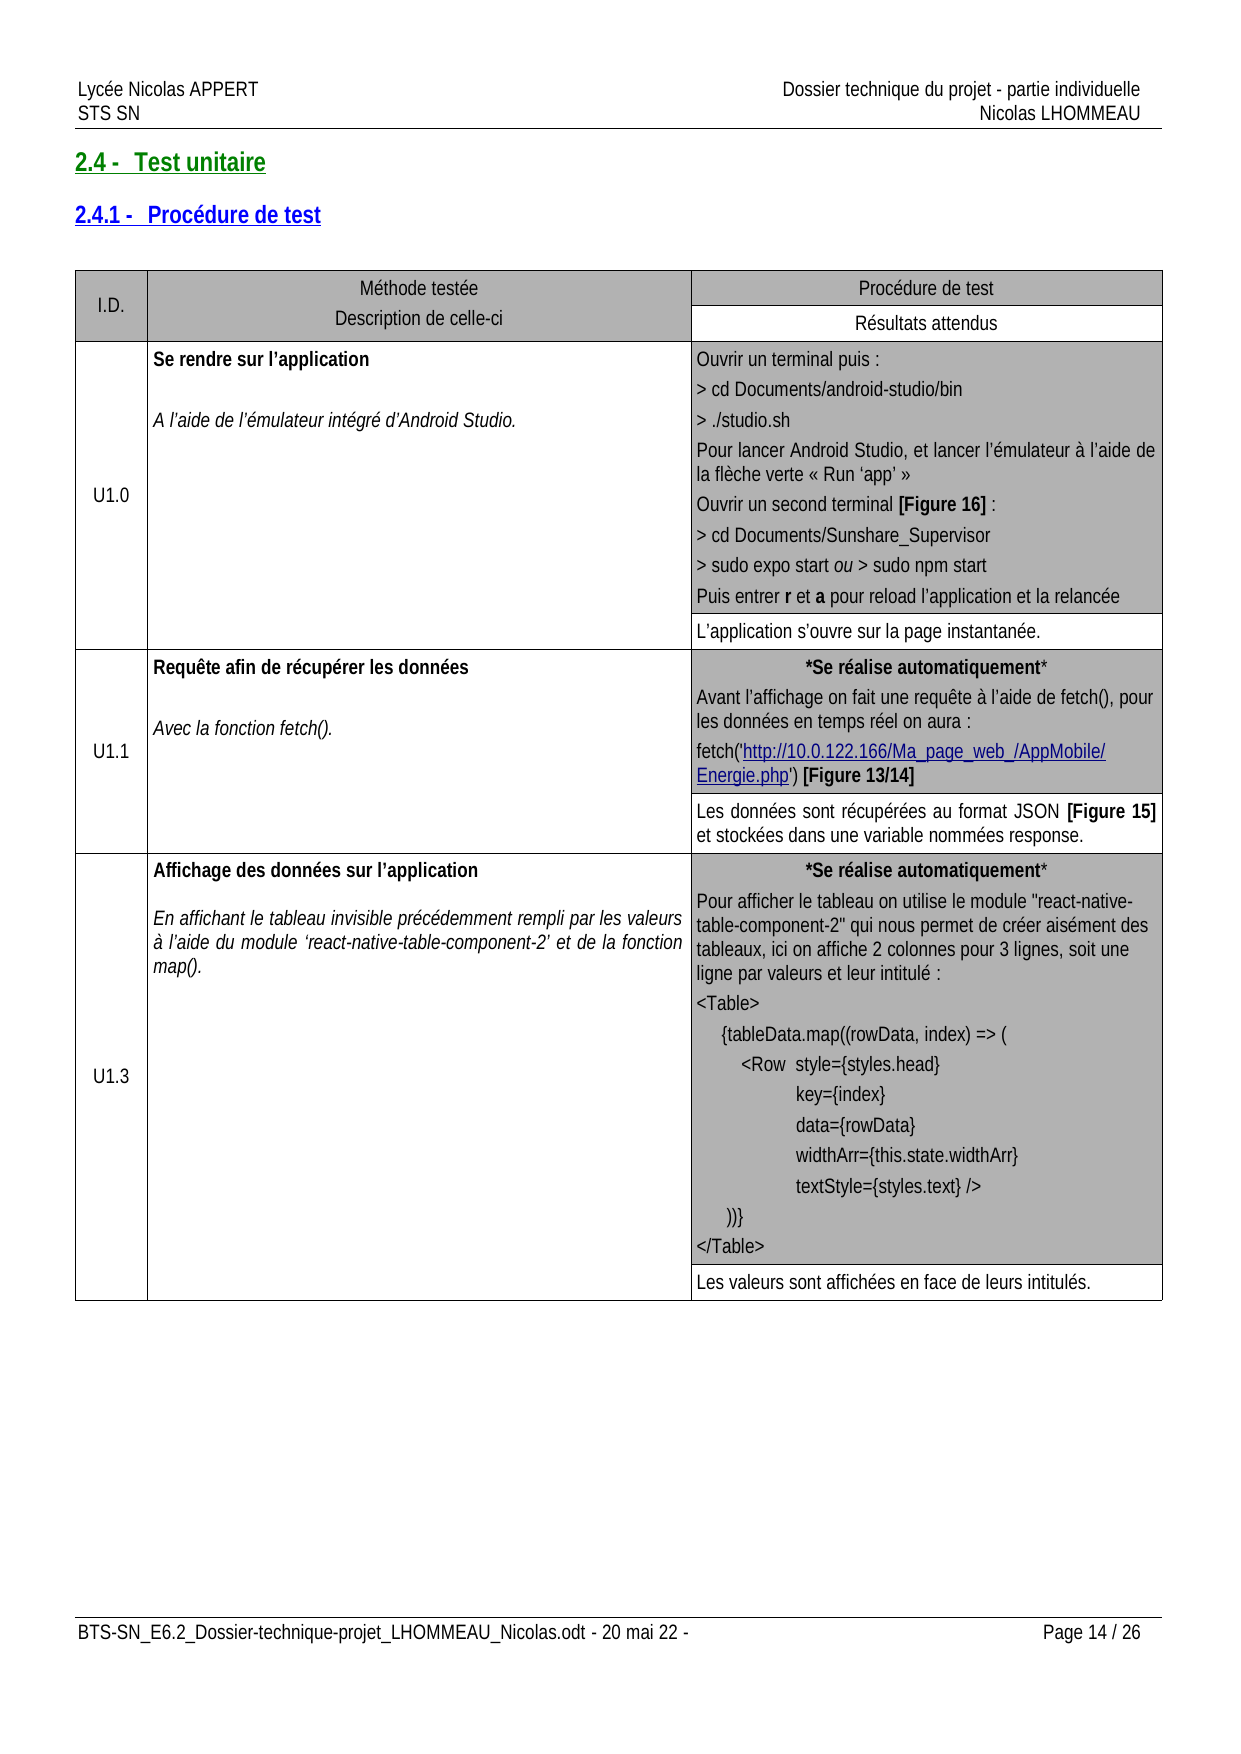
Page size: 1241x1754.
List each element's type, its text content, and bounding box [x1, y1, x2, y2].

table_cell U1.0 [76, 342, 147, 649]
table_cell Ouvrir un terminal puis : > cd Documents/android-studio/bin > ./studio.sh Pour lancer Android Studio, et lancer l’émulateur à l’aide de la flèche verte « Run ‘app’ » Ouvrir un second terminal [Figure 16] : > cd Documents/Sunshare_Supervisor > sudo expo start ou > sudo npm start Puis entrer r et a pour reload l’application et la relancée [692, 342, 1162, 613]
table_cell Résultats attendus [692, 306, 1162, 341]
table_cell U1.3 [76, 854, 147, 1300]
table_cell *Se réalise automatiquement* Avant l’affichage on fait une requête à l’aide de fetch(), pour les données en temps réel on aura : fetch('http://10.0.122.166/Ma_page_web_/AppMobile/Energie.php') [Figure 13/14] [692, 650, 1162, 793]
table_header I.D. [76, 271, 147, 341]
table_cell *Se réalise automatiquement* Pour afficher le tableau on utilise le module "react-native-table-component-2" qui nous permet de créer aisément des tableaux, ici on affiche 2 colonnes pour 3 lignes, soit une ligne par valeurs et leur intitulé : <Table> {tableData.map((rowData, index) => ( <Row style={styles.head} key={index} data={rowData} widthArr={this.state.widthArr} textStyle={styles.text} /> ))} </Table> [692, 854, 1162, 1264]
table_cell Les données sont récupérées au format JSON [Figure 15] et stockées dans une variable nommées response. [692, 794, 1162, 853]
table_header Procédure de test [692, 271, 1162, 305]
table_cell Les valeurs sont affichées en face de leurs intitulés. [692, 1265, 1162, 1300]
subtitle Test unitaire [75, 145, 1162, 176]
table_cell L’application s’ouvre sur la page instantanée. [692, 614, 1162, 649]
subtitle Procédure de test [75, 200, 1162, 229]
table_cell Se rendre sur l’application A l’aide de l’émulateur intégré d’Android Studio. [148, 342, 691, 649]
table_cell U1.1 [76, 650, 147, 853]
table_header Méthode testée Description de celle-ci [148, 271, 691, 341]
table_cell Requête afin de récupérer les données Avec la fonction fetch(). [148, 650, 691, 853]
table_cell Affichage des données sur l’application En affichant le tableau invisible précédemment rempli par les valeurs à l’aide du module ‘react-native-table-component-2’ et de la fonction map(). [148, 854, 691, 1300]
